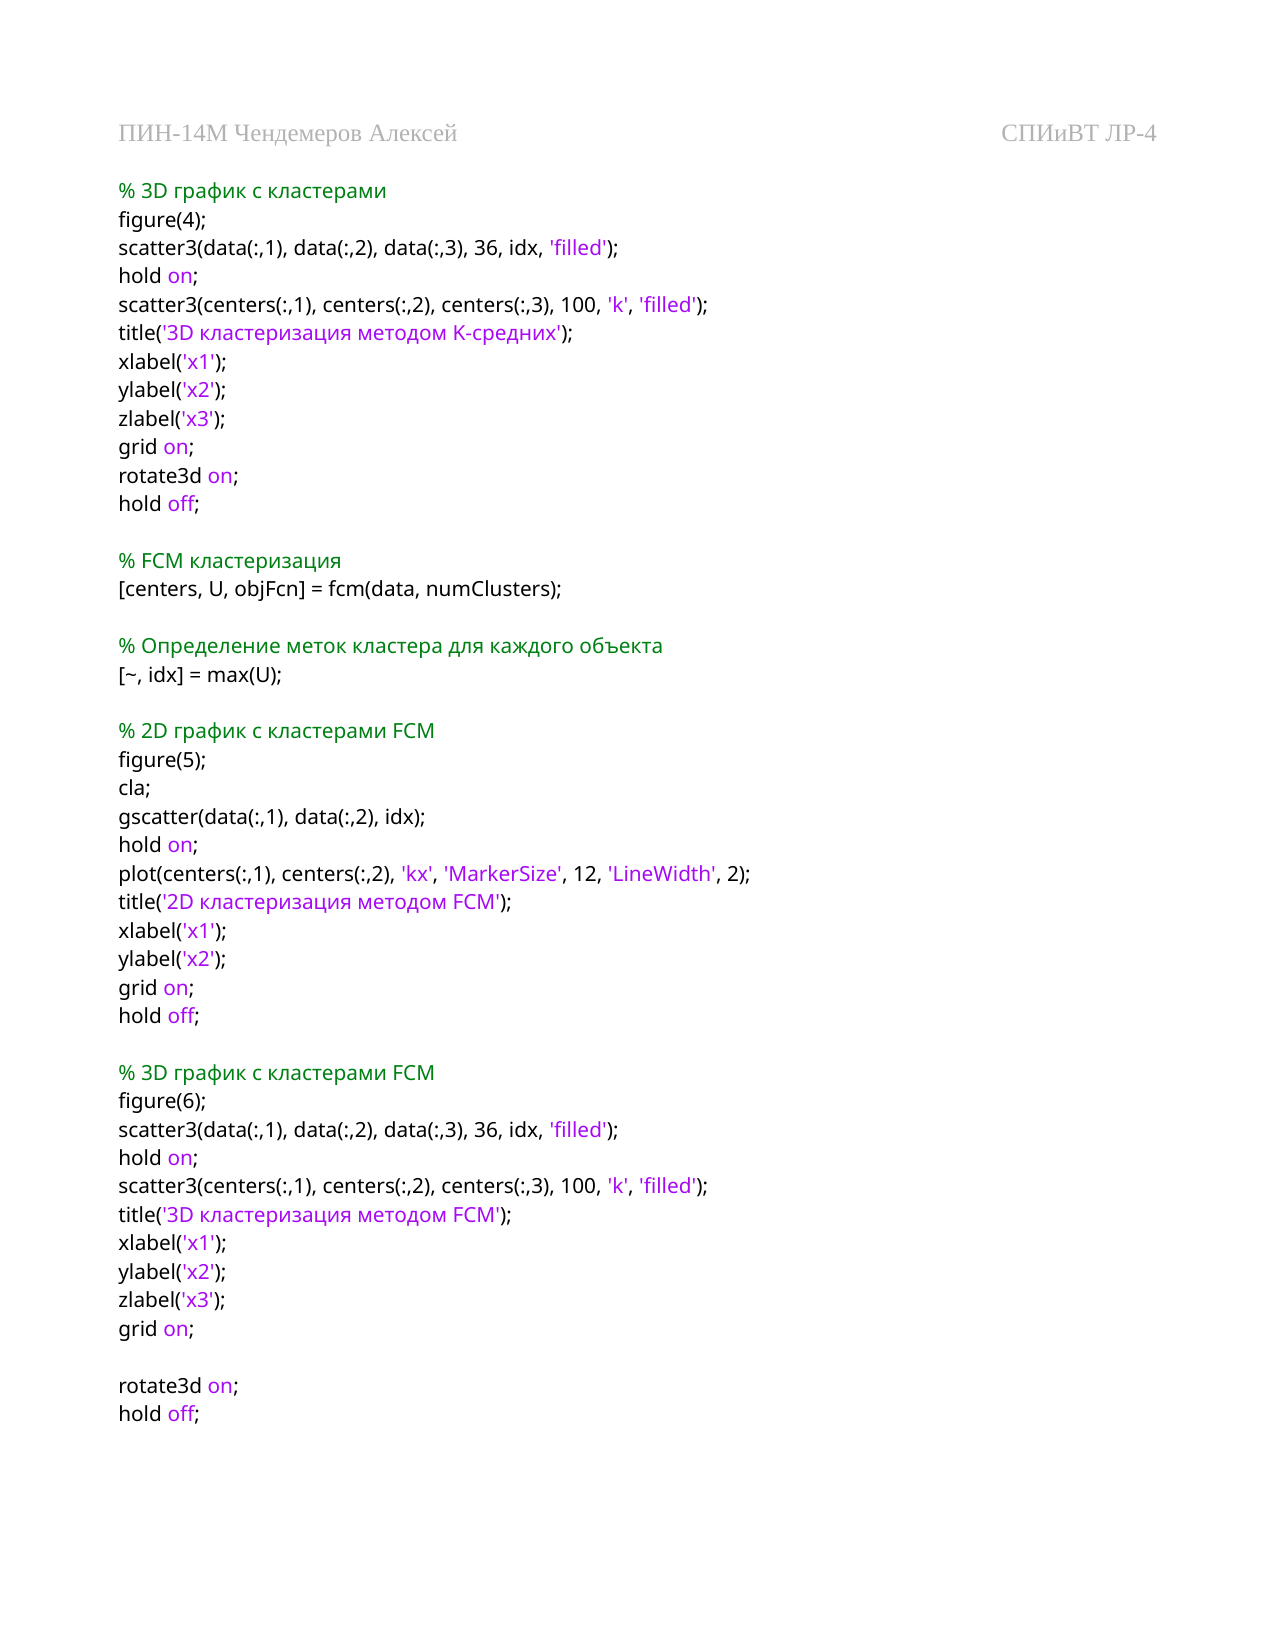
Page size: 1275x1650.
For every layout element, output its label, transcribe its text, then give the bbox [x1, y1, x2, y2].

table_cell % 3D график с кластерами figure(4); scatter3(data(:,1), data(:,2), data(:,3), 36, idx, 'filled'); hold on; scatter3(centers(:,1), centers(:,2), centers(:,3), 100, 'k', 'filled'); title('3D кластеризация методом K-средних'); xlabel('x1'); ylabel('x2'); zlabel('x3'); grid on; rotate3d on; hold off; % FCM кластеризация [centers, U, objFcn] = fcm(data, numClusters); % Определение меток кластера для каждого объекта [~, idx] = max(U); % 2D график с кластерами FCM figure(5); cla; gscatter(data(:,1), data(:,2), idx); hold on; plot(centers(:,1), centers(:,2), 'kx', 'MarkerSize', 12, 'LineWidth', 2); title('2D кластеризация методом FCM'); xlabel('x1'); ylabel('x2'); grid on; hold off; % 3D график с кластерами FCM figure(6); scatter3(data(:,1), data(:,2), data(:,3), 36, idx, 'filled'); hold on; scatter3(centers(:,1), centers(:,2), centers(:,3), 100, 'k', 'filled'); title('3D кластеризация методом FCM'); xlabel('x1'); ylabel('x2'); zlabel('x3'); grid on; rotate3d on; hold off; [118, 176, 1157, 1428]
